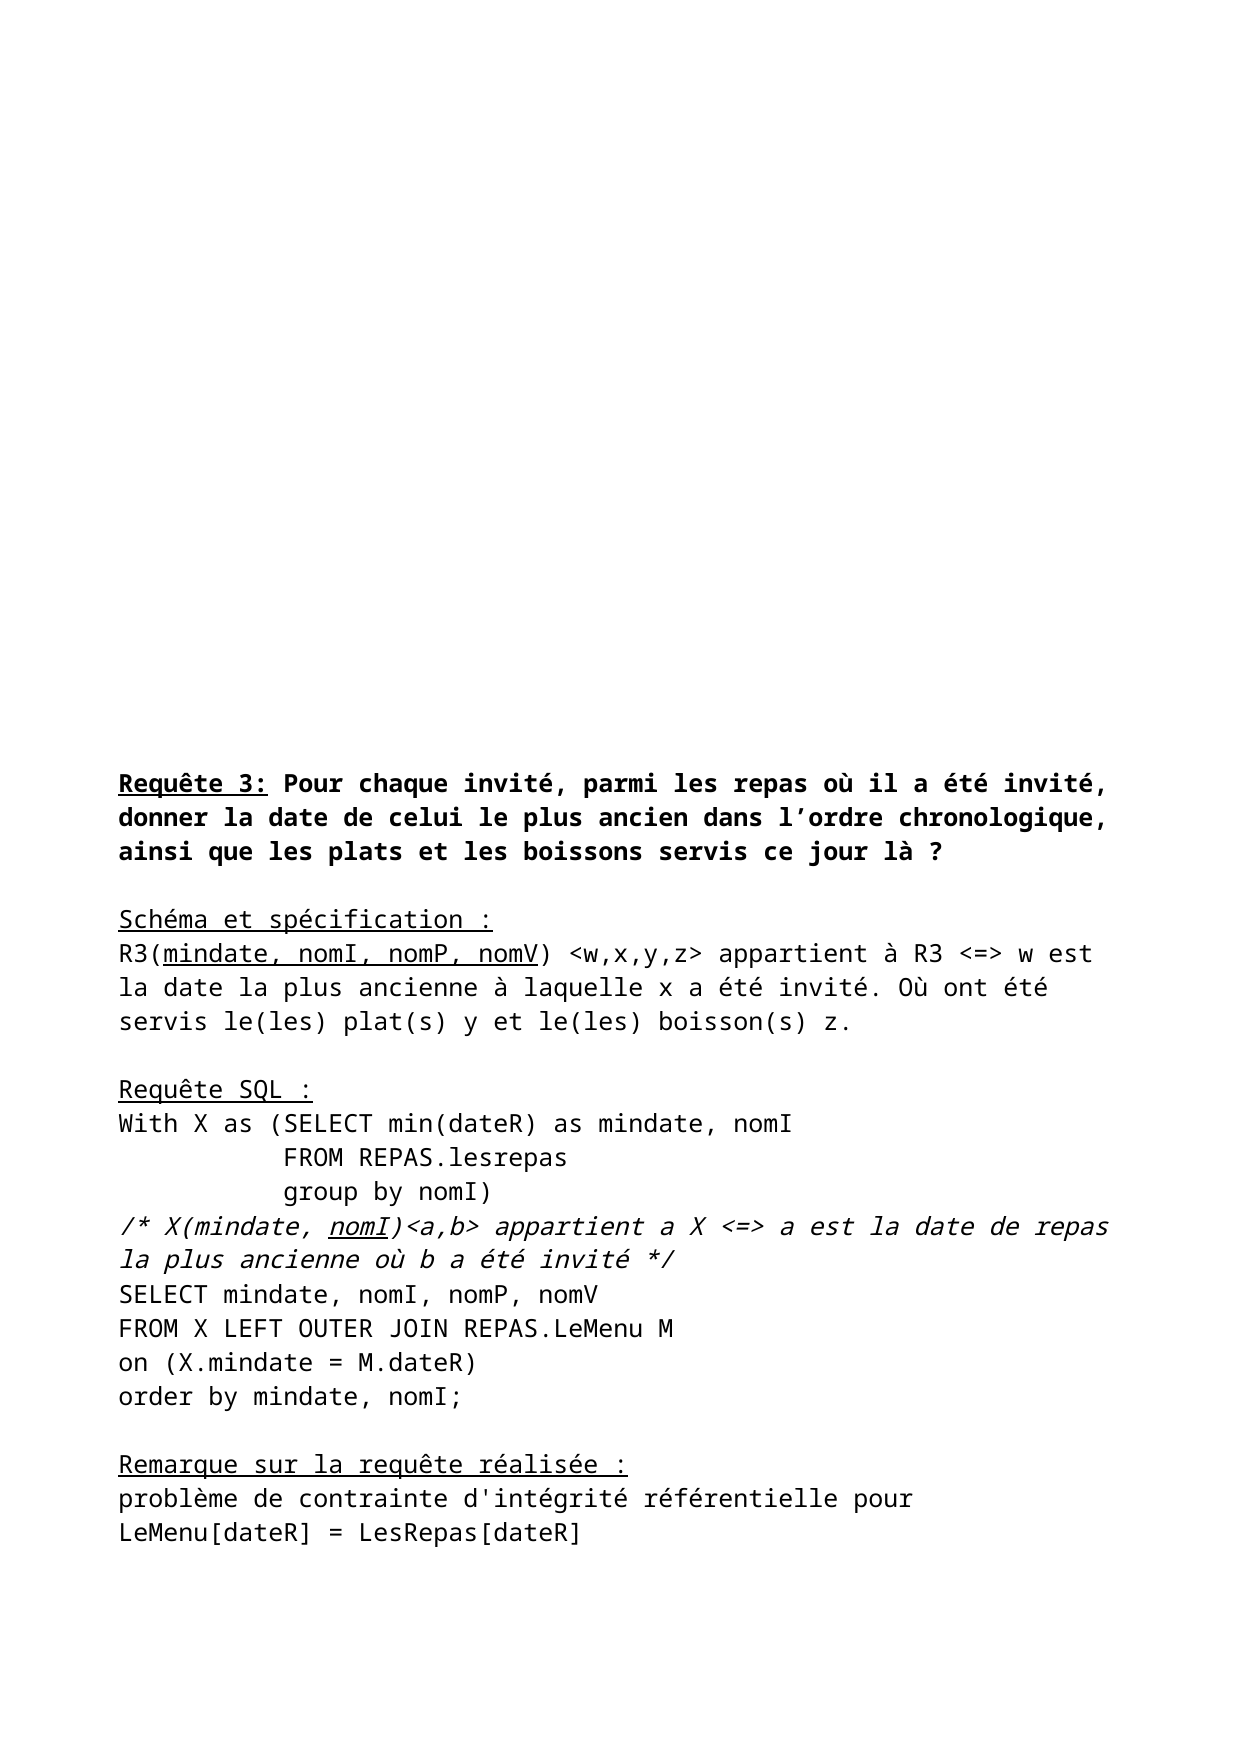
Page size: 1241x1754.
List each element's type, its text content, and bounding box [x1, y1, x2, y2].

text /* X(mindate, nomI)<a,b> appartient a X <=> a est la date de repas la plus ancienne où b a été invité */ [118, 1208, 1122, 1276]
text FROM X LEFT OUTER JOIN REPAS.LeMenu M [118, 1310, 1122, 1344]
text R3(mindate, nomI, nomP, nomV) <w,x,y,z> appartient à R3 <=> w est la date la plus ancienne à laquelle x a été invité. Où ont été servis le(les) plat(s) y et le(les) boisson(s) z. [118, 936, 1122, 1038]
text FROM REPAS.lesrepas [118, 1140, 1122, 1174]
text SELECT mindate, nomI, nomP, nomV [118, 1276, 1122, 1310]
text With X as (SELECT min(dateR) as mindate, nomI [118, 1106, 1122, 1140]
text Requête 3: Pour chaque invité, parmi les repas où il a été invité, donner la date de celui le plus ancien dans l’ordre chronologique, ainsi que les plats et les boissons servis ce jour là ? [118, 765, 1122, 867]
text Schéma et spécification : [118, 902, 1122, 936]
text on (X.mindate = M.dateR) [118, 1344, 1122, 1378]
text order by mindate, nomI; [118, 1378, 1122, 1412]
text Remarque sur la requête réalisée : [118, 1447, 1122, 1481]
text Requête SQL : [118, 1072, 1122, 1106]
text problème de contrainte d'intégrité référentielle pour LeMenu[dateR] = LesRepas[dateR] [118, 1481, 1122, 1549]
text group by nomI) [118, 1174, 1122, 1208]
